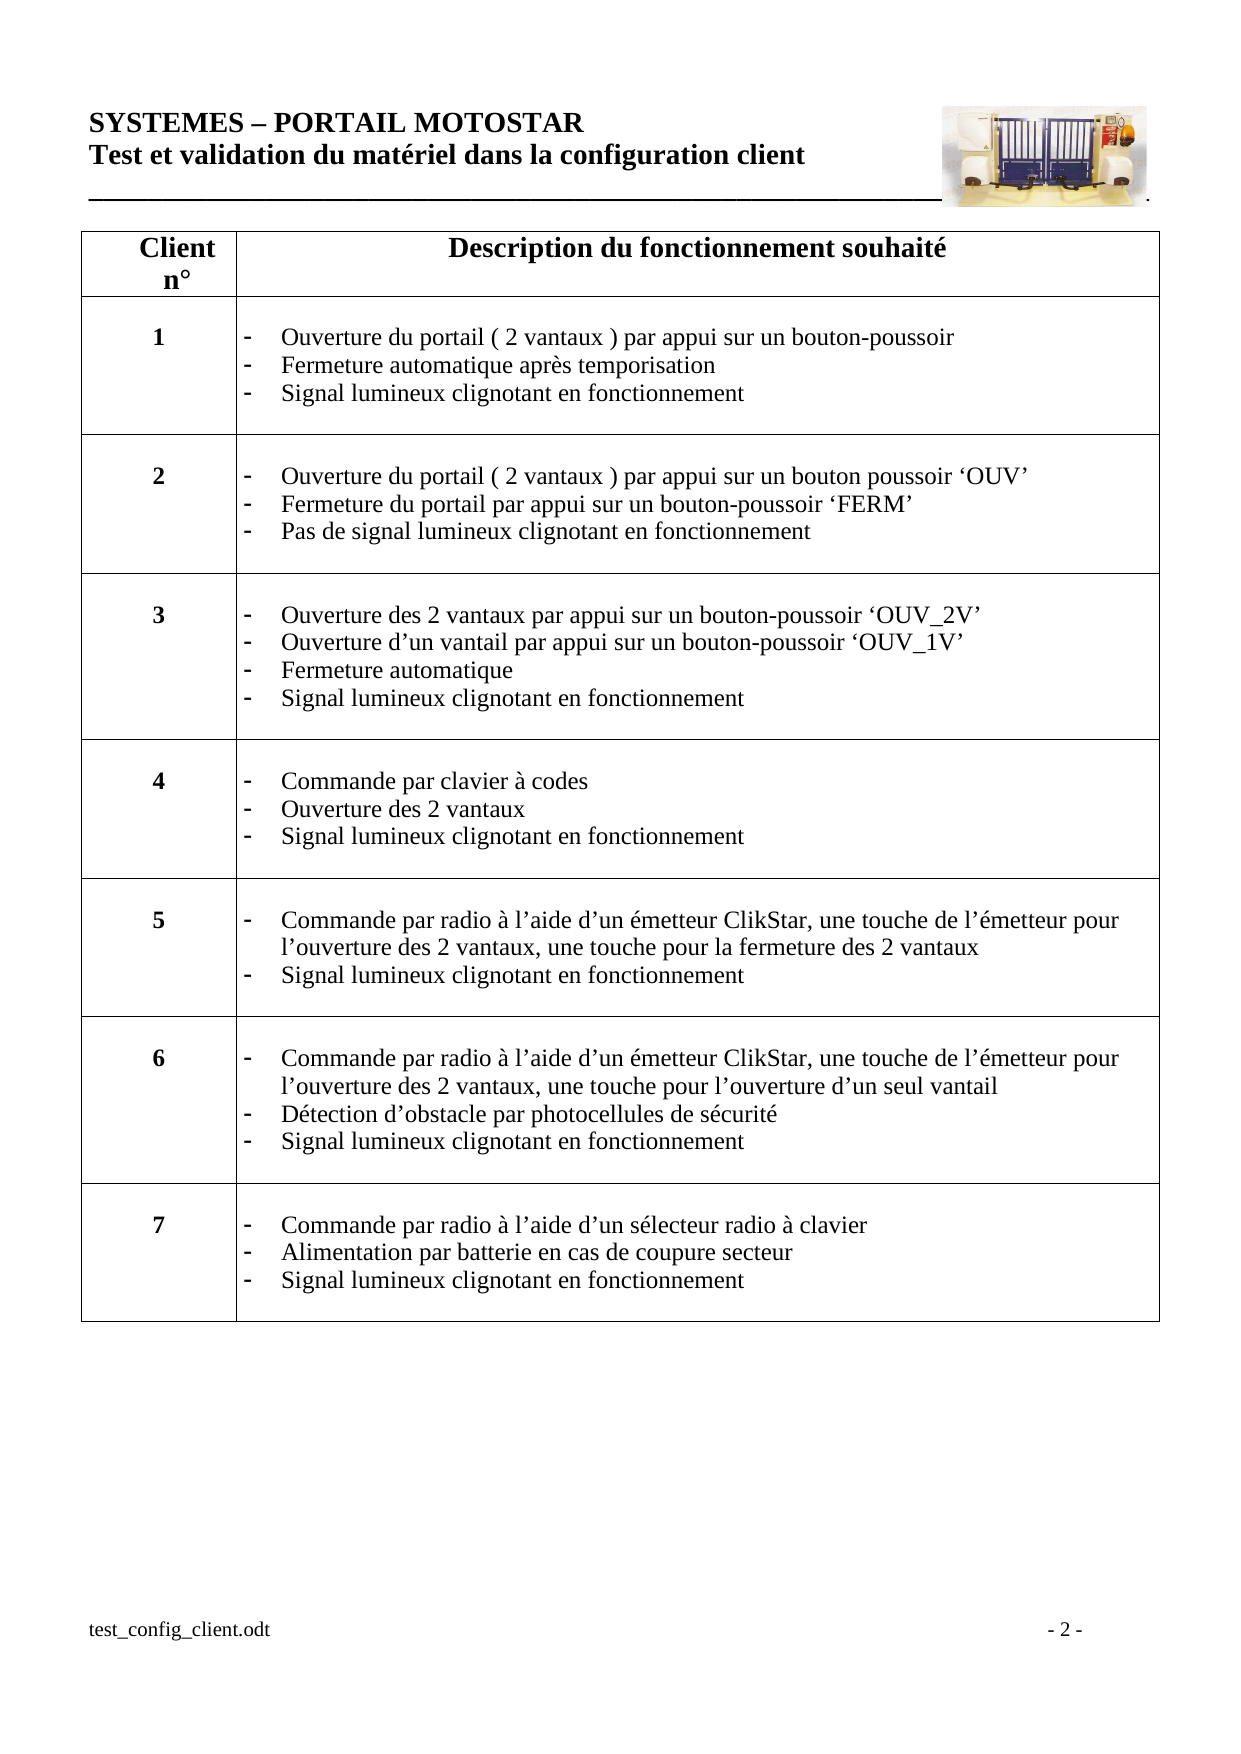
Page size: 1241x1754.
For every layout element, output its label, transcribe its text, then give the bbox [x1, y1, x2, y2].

table_cell Ouverture du portail ( 2 vantaux ) par appui sur un bouton poussoir ‘OUV’ Fermeture du portail par appui sur un bouton-poussoir ‘FERM’ Pas de signal lumineux clignotant en fonctionnement [237, 435, 1159, 573]
table_cell 4 [82, 740, 236, 878]
table_cell 2 [82, 435, 236, 573]
table_cell Commande par radio à l’aide d’un sélecteur radio à clavier Alimentation par batterie en cas de coupure secteur Signal lumineux clignotant en fonctionnement [237, 1184, 1159, 1321]
picture [942, 106, 1147, 207]
table_cell Ouverture des 2 vantaux par appui sur un bouton-poussoir ‘OUV_2V’ Ouverture d’un vantail par appui sur un bouton-poussoir ‘OUV_1V’ Fermeture automatique Signal lumineux clignotant en fonctionnement [237, 574, 1159, 739]
table_cell 5 [82, 879, 236, 1016]
table_cell 3 [82, 574, 236, 739]
table_cell Commande par radio à l’aide d’un émetteur ClikStar, une touche de l’émetteur pour l’ouverture des 2 vantaux, une touche pour l’ouverture d’un seul vantail Détection d’obstacle par photocellules de sécurité Signal lumineux clignotant en fonctionnement [237, 1017, 1159, 1183]
table_cell 1 [82, 297, 236, 434]
table_header Client n° [82, 232, 236, 296]
table_cell 7 [82, 1184, 236, 1321]
table_cell 6 [82, 1017, 236, 1183]
table_cell Commande par clavier à codes Ouverture des 2 vantaux Signal lumineux clignotant en fonctionnement [237, 740, 1159, 878]
table_header Description du fonctionnement souhaité [237, 232, 1159, 296]
table_cell Commande par radio à l’aide d’un émetteur ClikStar, une touche de l’émetteur pour l’ouverture des 2 vantaux, une touche pour la fermeture des 2 vantaux Signal lumineux clignotant en fonctionnement [237, 879, 1159, 1016]
table_cell Ouverture du portail ( 2 vantaux ) par appui sur un bouton-poussoir Fermeture automatique après temporisation Signal lumineux clignotant en fonctionnement [237, 297, 1159, 434]
